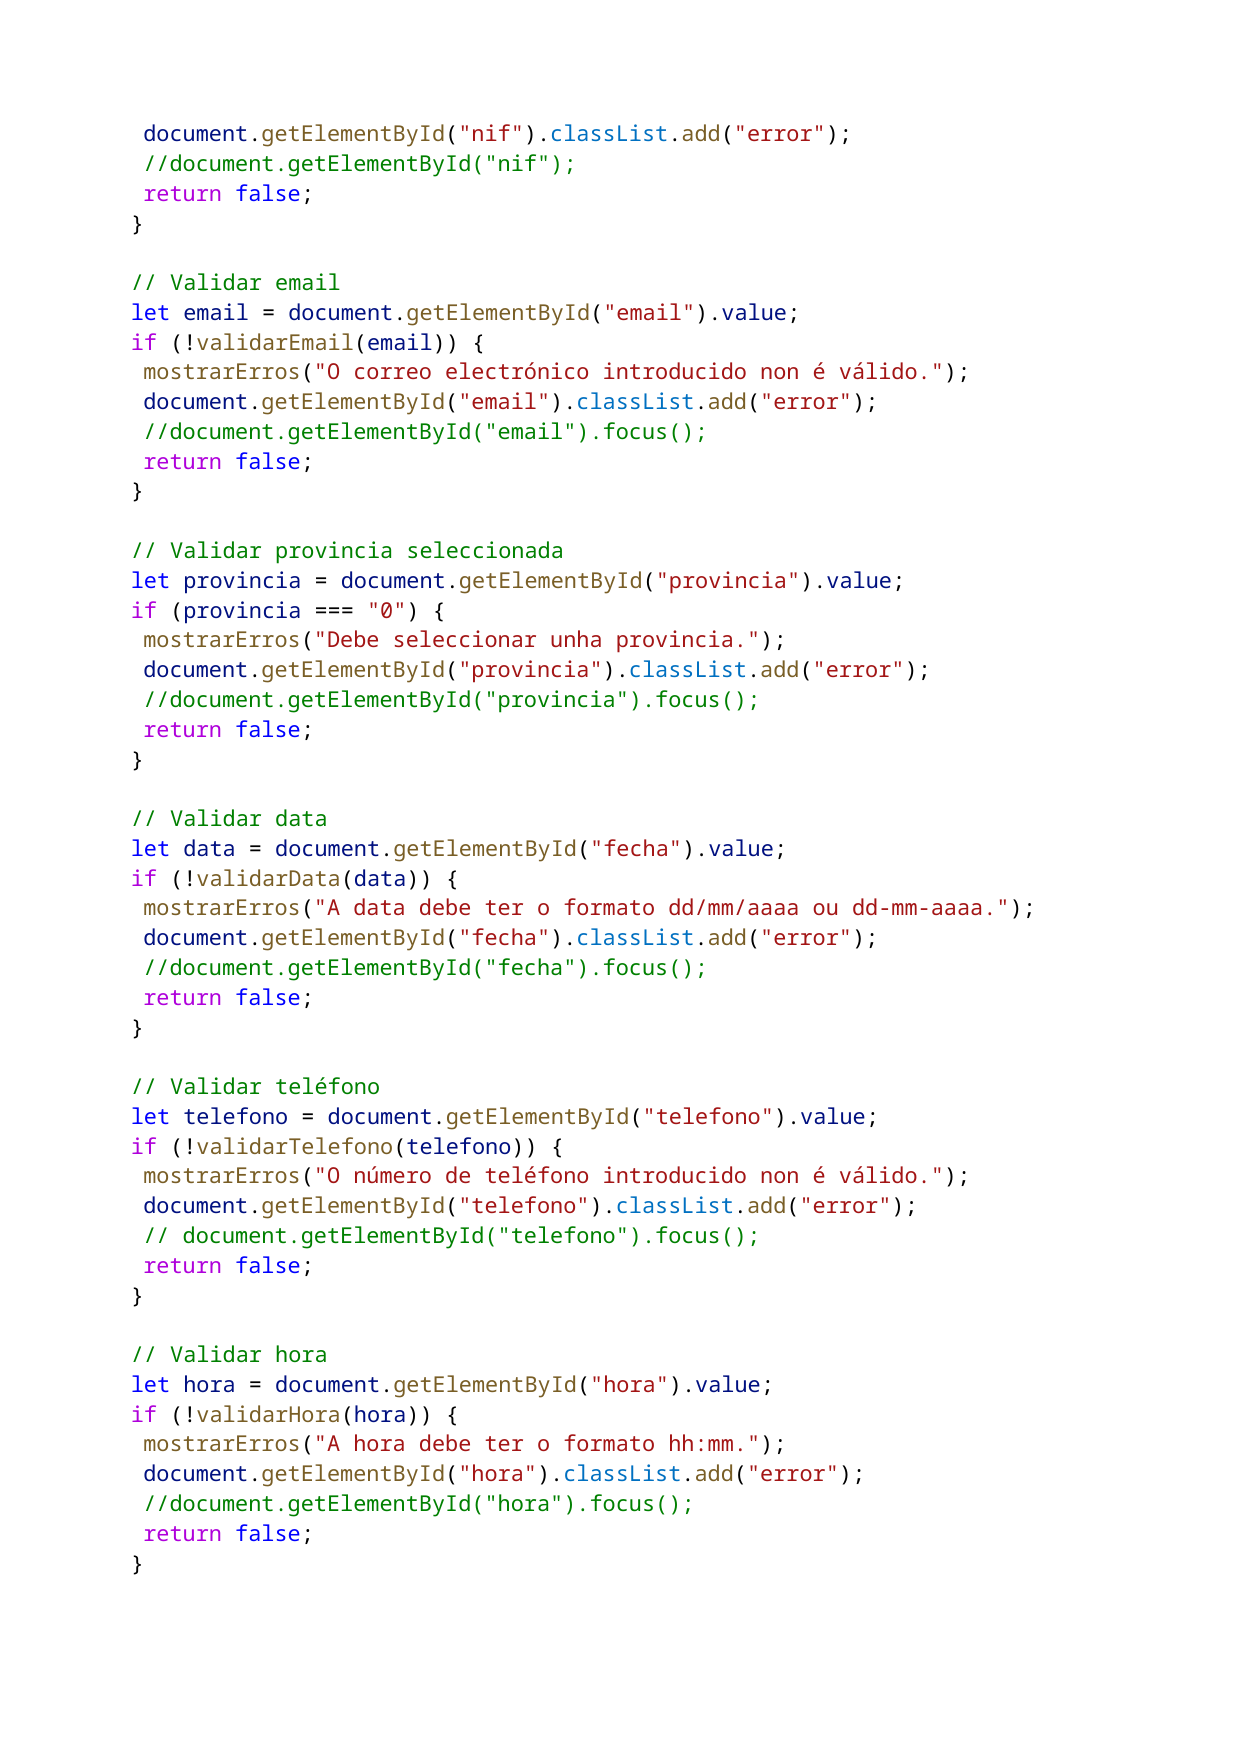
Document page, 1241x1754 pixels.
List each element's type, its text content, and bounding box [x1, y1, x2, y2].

text document.getElementById("nif").classList.add("error"); [118, 118, 1122, 148]
text if (provincia === "0") { [118, 594, 1122, 624]
text mostrarErros("A hora debe ter o formato hh:mm."); [118, 1428, 1122, 1458]
text if (!validarEmail(email)) { [118, 327, 1122, 356]
text // Validar teléfono [118, 1071, 1122, 1101]
text let hora = document.getElementById("hora").value; [118, 1369, 1122, 1399]
text let data = document.getElementById("fecha").value; [118, 833, 1122, 863]
text return false; [118, 1250, 1122, 1279]
text mostrarErros("A data debe ter o formato dd/mm/aaaa ou dd-mm-aaaa."); [118, 892, 1122, 922]
text return false; [118, 446, 1122, 476]
text } [118, 743, 1122, 773]
text document.getElementById("email").classList.add("error"); [118, 386, 1122, 416]
text return false; [118, 714, 1122, 743]
text document.getElementById("telefono").classList.add("error"); [118, 1190, 1122, 1220]
text mostrarErros("O número de teléfono introducido non é válido."); [118, 1160, 1122, 1190]
text // Validar data [118, 803, 1122, 833]
text // Validar provincia seleccionada [118, 535, 1122, 565]
text if (!validarData(data)) { [118, 863, 1122, 892]
text return false; [118, 982, 1122, 1012]
text //document.getElementById("nif"); [118, 148, 1122, 178]
text //document.getElementById("fecha").focus(); [118, 952, 1122, 982]
text //document.getElementById("provincia").focus(); [118, 684, 1122, 714]
text } [118, 1548, 1122, 1577]
text } [118, 207, 1122, 237]
text return false; [118, 178, 1122, 207]
text } [118, 476, 1122, 505]
text } [118, 1279, 1122, 1309]
text mostrarErros("O correo electrónico introducido non é válido."); [118, 356, 1122, 386]
text return false; [118, 1518, 1122, 1548]
text if (!validarTelefono(telefono)) { [118, 1131, 1122, 1160]
text // document.getElementById("telefono").focus(); [118, 1220, 1122, 1250]
text let telefono = document.getElementById("telefono").value; [118, 1101, 1122, 1131]
text document.getElementById("hora").classList.add("error"); [118, 1458, 1122, 1488]
text let email = document.getElementById("email").value; [118, 297, 1122, 327]
text document.getElementById("fecha").classList.add("error"); [118, 922, 1122, 952]
text let provincia = document.getElementById("provincia").value; [118, 565, 1122, 594]
text } [118, 1012, 1122, 1041]
text // Validar email [118, 267, 1122, 297]
text //document.getElementById("email").focus(); [118, 416, 1122, 446]
text document.getElementById("provincia").classList.add("error"); [118, 654, 1122, 684]
text // Validar hora [118, 1339, 1122, 1369]
text if (!validarHora(hora)) { [118, 1399, 1122, 1428]
text mostrarErros("Debe seleccionar unha provincia."); [118, 624, 1122, 654]
text //document.getElementById("hora").focus(); [118, 1488, 1122, 1518]
